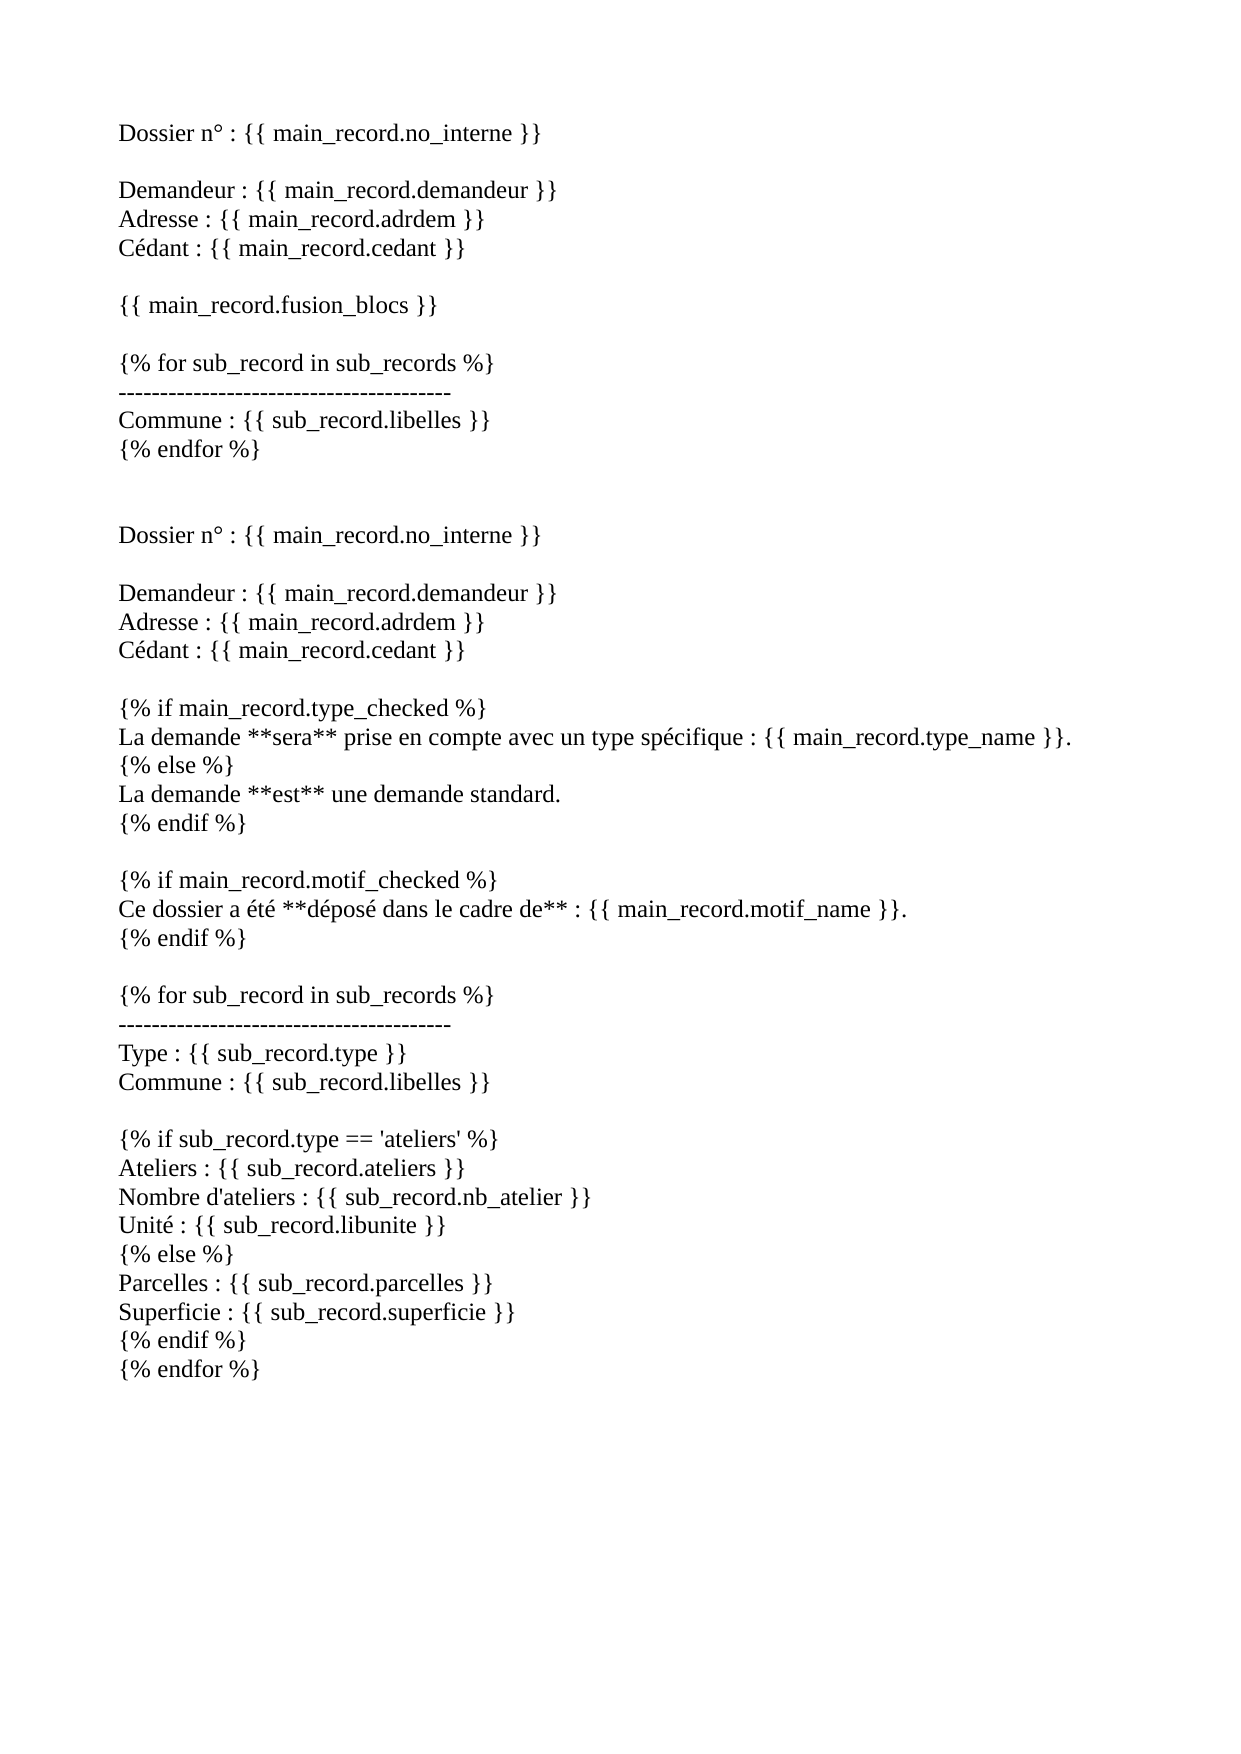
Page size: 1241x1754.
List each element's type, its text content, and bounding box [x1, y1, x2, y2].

text Parcelles : {{ sub_record.parcelles }} [118, 1268, 1122, 1297]
text Adresse : {{ main_record.adrdem }} [118, 204, 1122, 233]
text La demande **sera** prise en compte avec un type spécifique : {{ main_record.type_name }}. [118, 722, 1122, 751]
text ---------------------------------------- [118, 377, 1122, 406]
text ---------------------------------------- [118, 1009, 1122, 1038]
text {% endif %} [118, 923, 1122, 952]
text Cédant : {{ main_record.cedant }} [118, 233, 1122, 262]
text {% if sub_record.type == 'ateliers' %} [118, 1124, 1122, 1153]
text {% endfor %} [118, 1354, 1122, 1383]
text Unité : {{ sub_record.libunite }} [118, 1211, 1122, 1239]
text {% endfor %} [118, 434, 1122, 463]
text {% endif %} [118, 808, 1122, 837]
text Demandeur : {{ main_record.demandeur }} [118, 578, 1122, 607]
text {% else %} [118, 1239, 1122, 1268]
text {% for sub_record in sub_records %} [118, 981, 1122, 1009]
text Adresse : {{ main_record.adrdem }} [118, 607, 1122, 636]
text {% if main_record.motif_checked %} [118, 866, 1122, 894]
text {% else %} [118, 751, 1122, 779]
text Type : {{ sub_record.type }} [118, 1038, 1122, 1067]
text Dossier n° : {{ main_record.no_interne }} [118, 521, 1122, 549]
text Ce dossier a été **déposé dans le cadre de** : {{ main_record.motif_name }}. [118, 894, 1122, 923]
text Ateliers : {{ sub_record.ateliers }} [118, 1153, 1122, 1182]
text Dossier n° : {{ main_record.no_interne }} [118, 118, 1122, 147]
text {% endif %} [118, 1326, 1122, 1354]
text Commune : {{ sub_record.libelles }} [118, 1067, 1122, 1096]
text Commune : {{ sub_record.libelles }} [118, 406, 1122, 434]
text Demandeur : {{ main_record.demandeur }} [118, 176, 1122, 204]
text Cédant : {{ main_record.cedant }} [118, 636, 1122, 664]
text Nombre d'ateliers : {{ sub_record.nb_atelier }} [118, 1182, 1122, 1211]
text {% for sub_record in sub_records %} [118, 348, 1122, 377]
text La demande **est** une demande standard. [118, 779, 1122, 808]
text Superficie : {{ sub_record.superficie }} [118, 1297, 1122, 1326]
text {{ main_record.fusion_blocs }} [118, 291, 1122, 319]
text {% if main_record.type_checked %} [118, 693, 1122, 722]
